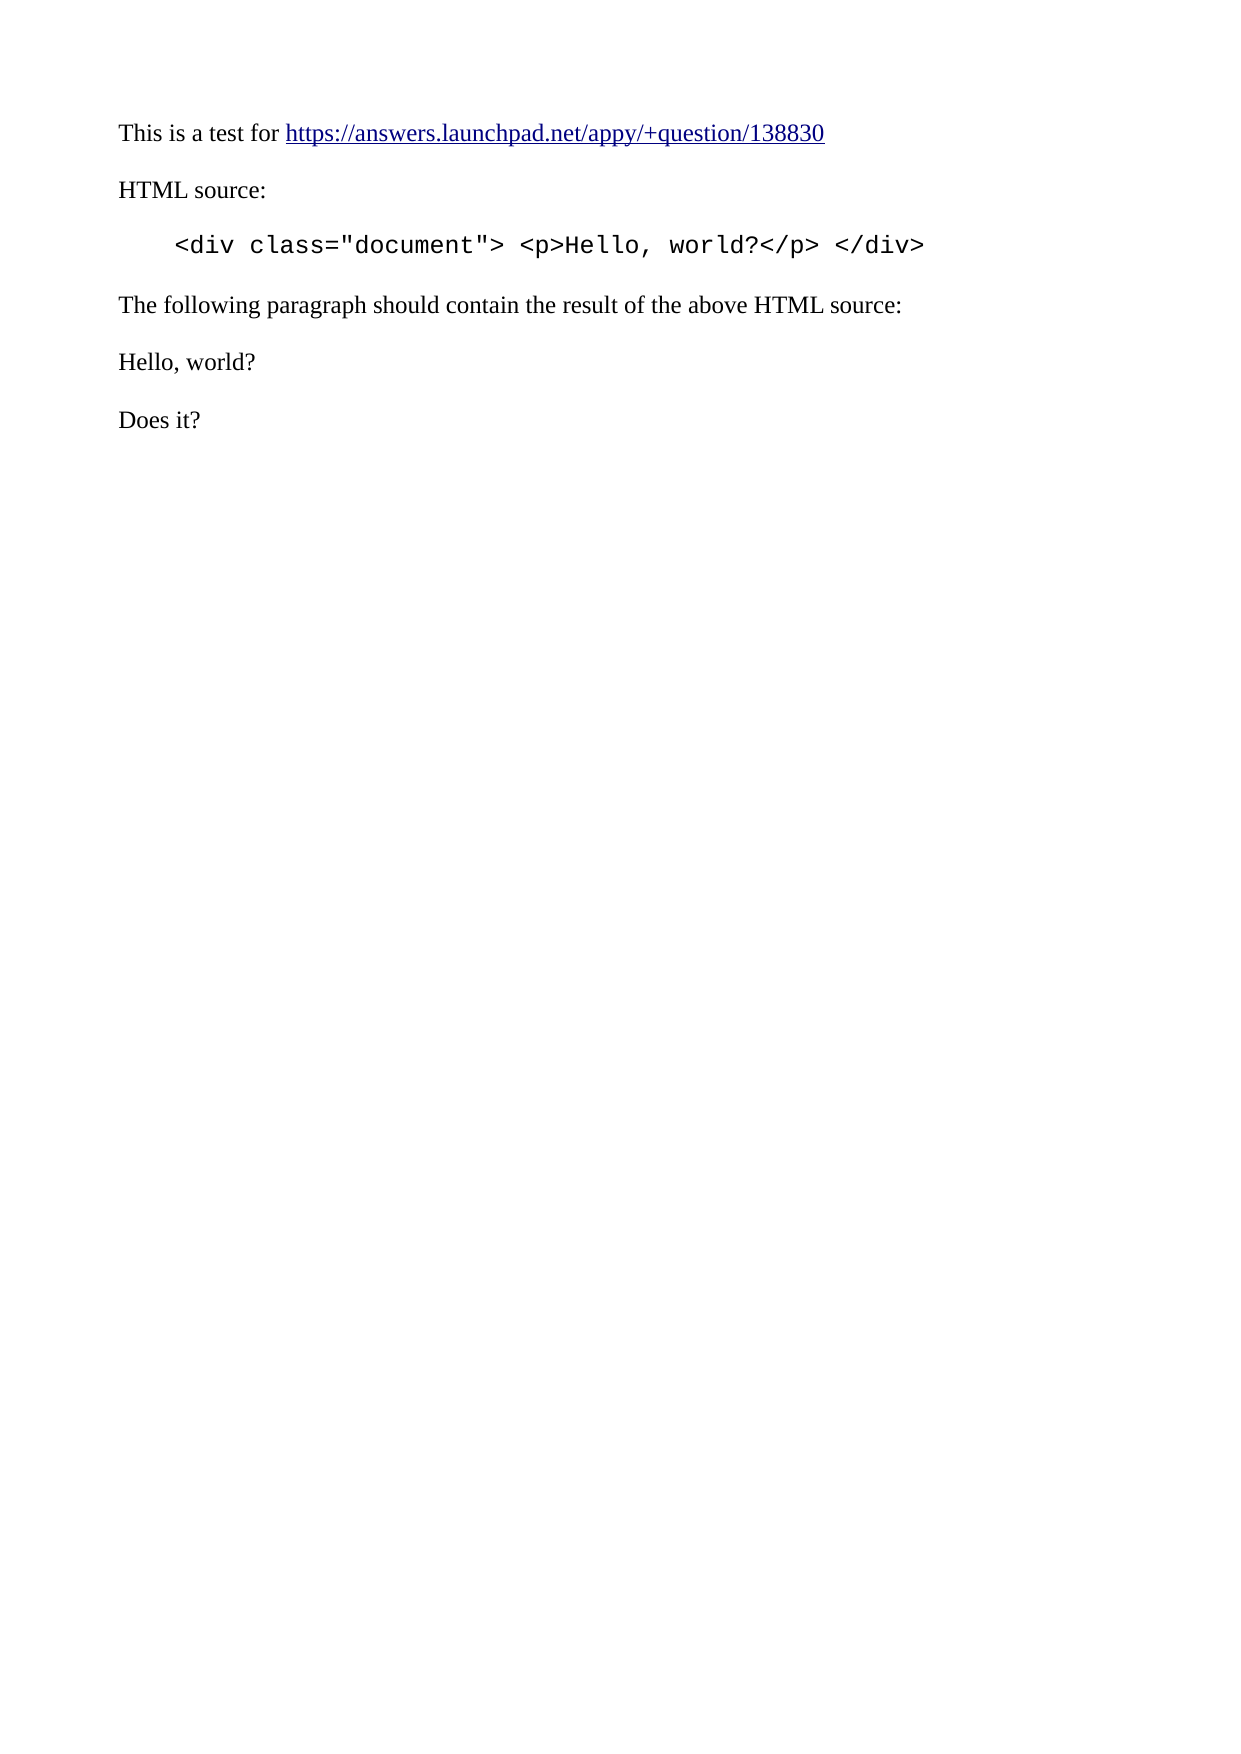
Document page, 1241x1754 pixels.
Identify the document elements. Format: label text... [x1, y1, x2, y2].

text <div class="document"> <p>Hello, world?</p> </div> [174, 233, 1122, 261]
text The following paragraph should contain the result of the above HTML source: [118, 290, 1122, 318]
text Hello, world? [118, 347, 1122, 376]
text This is a test for https://answers.launchpad.net/appy/+question/138830 [118, 118, 1122, 147]
text HTML source: [118, 176, 1122, 204]
text Does it? [118, 405, 1122, 433]
